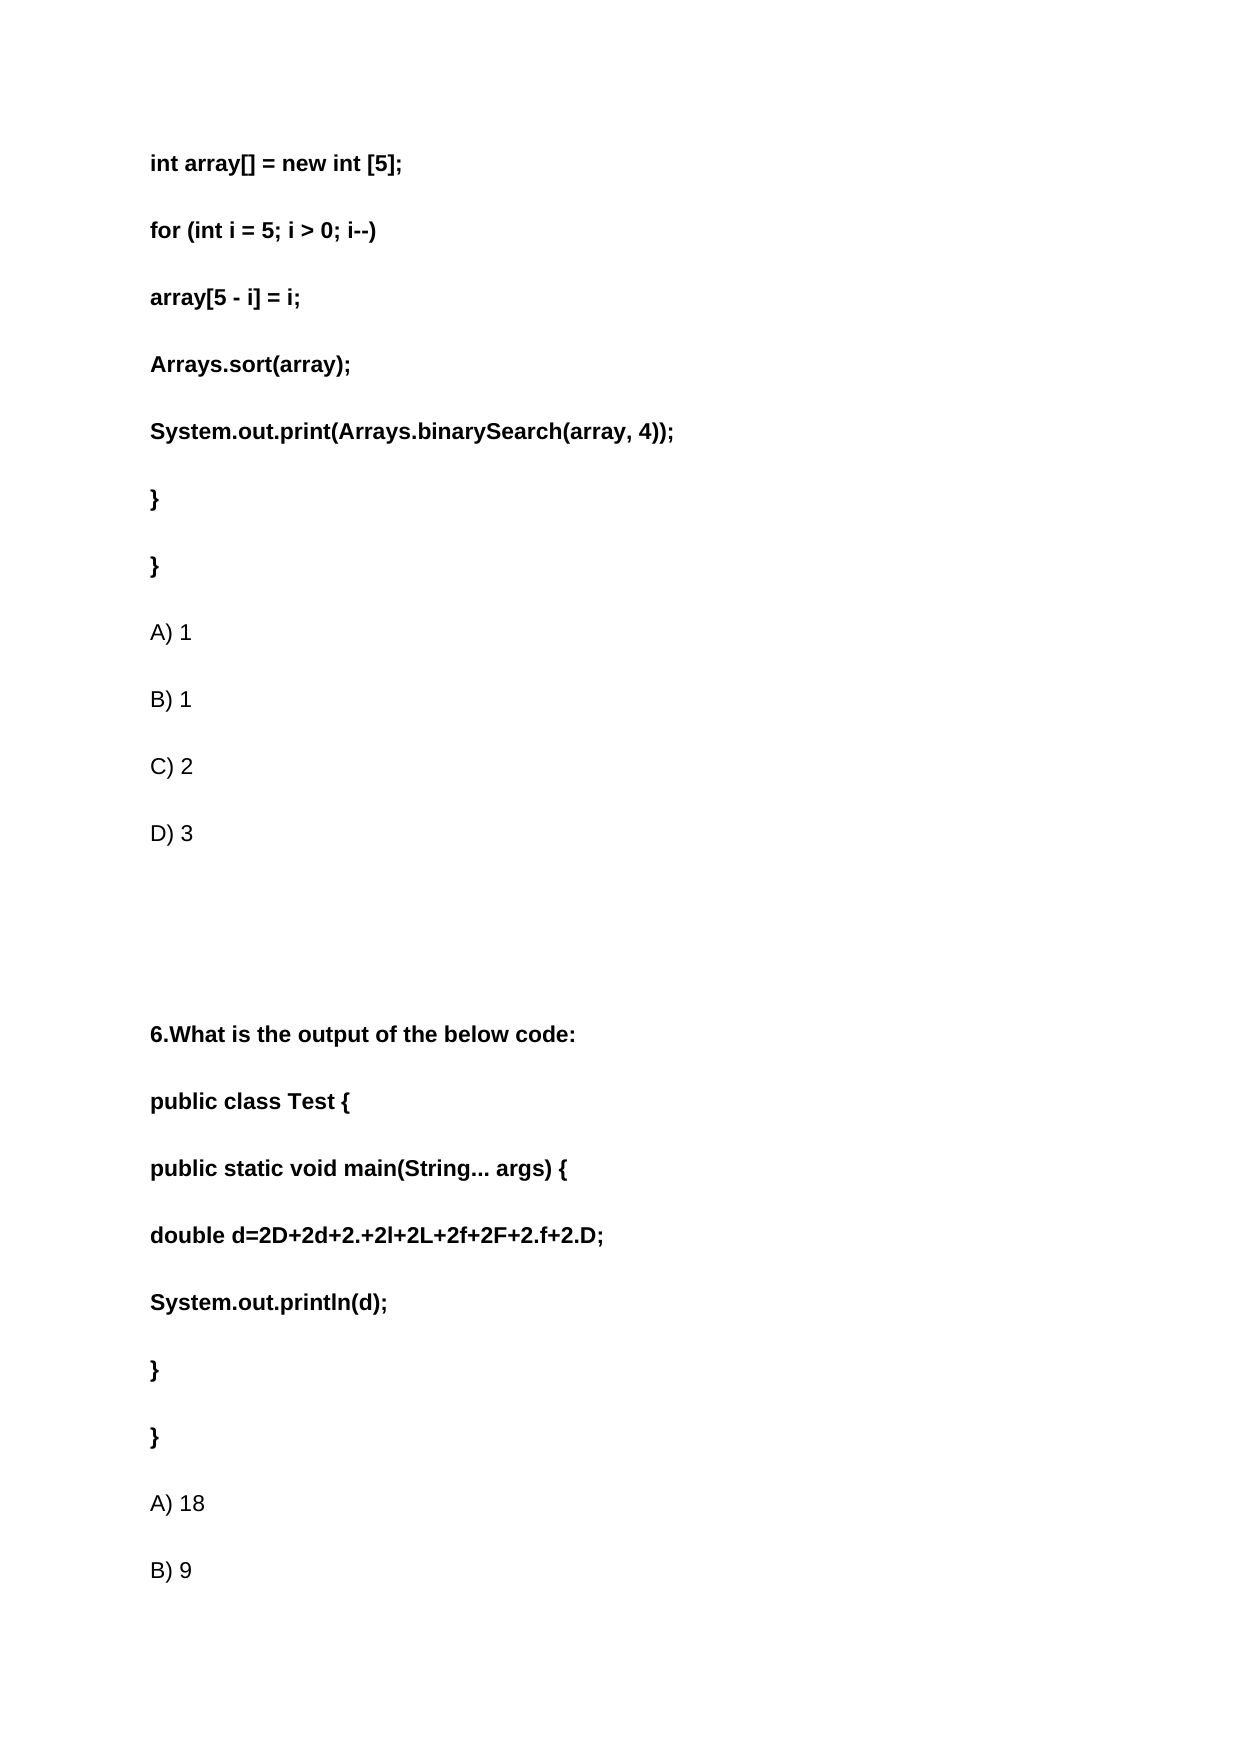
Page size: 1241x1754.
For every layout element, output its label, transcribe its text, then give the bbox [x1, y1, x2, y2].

text for (int i = 5; i > 0; i--) [150, 217, 1090, 243]
text System.out.println(d); [150, 1289, 1090, 1315]
text Arrays.sort(array); [150, 351, 1090, 377]
text B) 9 [150, 1557, 1090, 1583]
text int array[] = new int [5]; [150, 150, 1090, 176]
text } [150, 485, 1090, 511]
text } [150, 552, 1090, 578]
text } [150, 1356, 1090, 1382]
text B) 1 [150, 686, 1090, 712]
text System.out.print(Arrays.binarySearch(array, 4)); [150, 418, 1090, 444]
text 6.What is the output of the below code: [150, 1021, 1090, 1047]
text D) 3 [150, 820, 1090, 846]
text C) 2 [150, 753, 1090, 779]
text double d=2D+2d+2.+2l+2L+2f+2F+2.f+2.D; [150, 1222, 1090, 1248]
text public static void main(String... args) { [150, 1155, 1090, 1181]
text public class Test { [150, 1088, 1090, 1114]
text } [150, 1423, 1090, 1449]
text A) 1 [150, 619, 1090, 645]
text A) 18 [150, 1489, 1090, 1516]
text array[5 - i] = i; [150, 284, 1090, 310]
